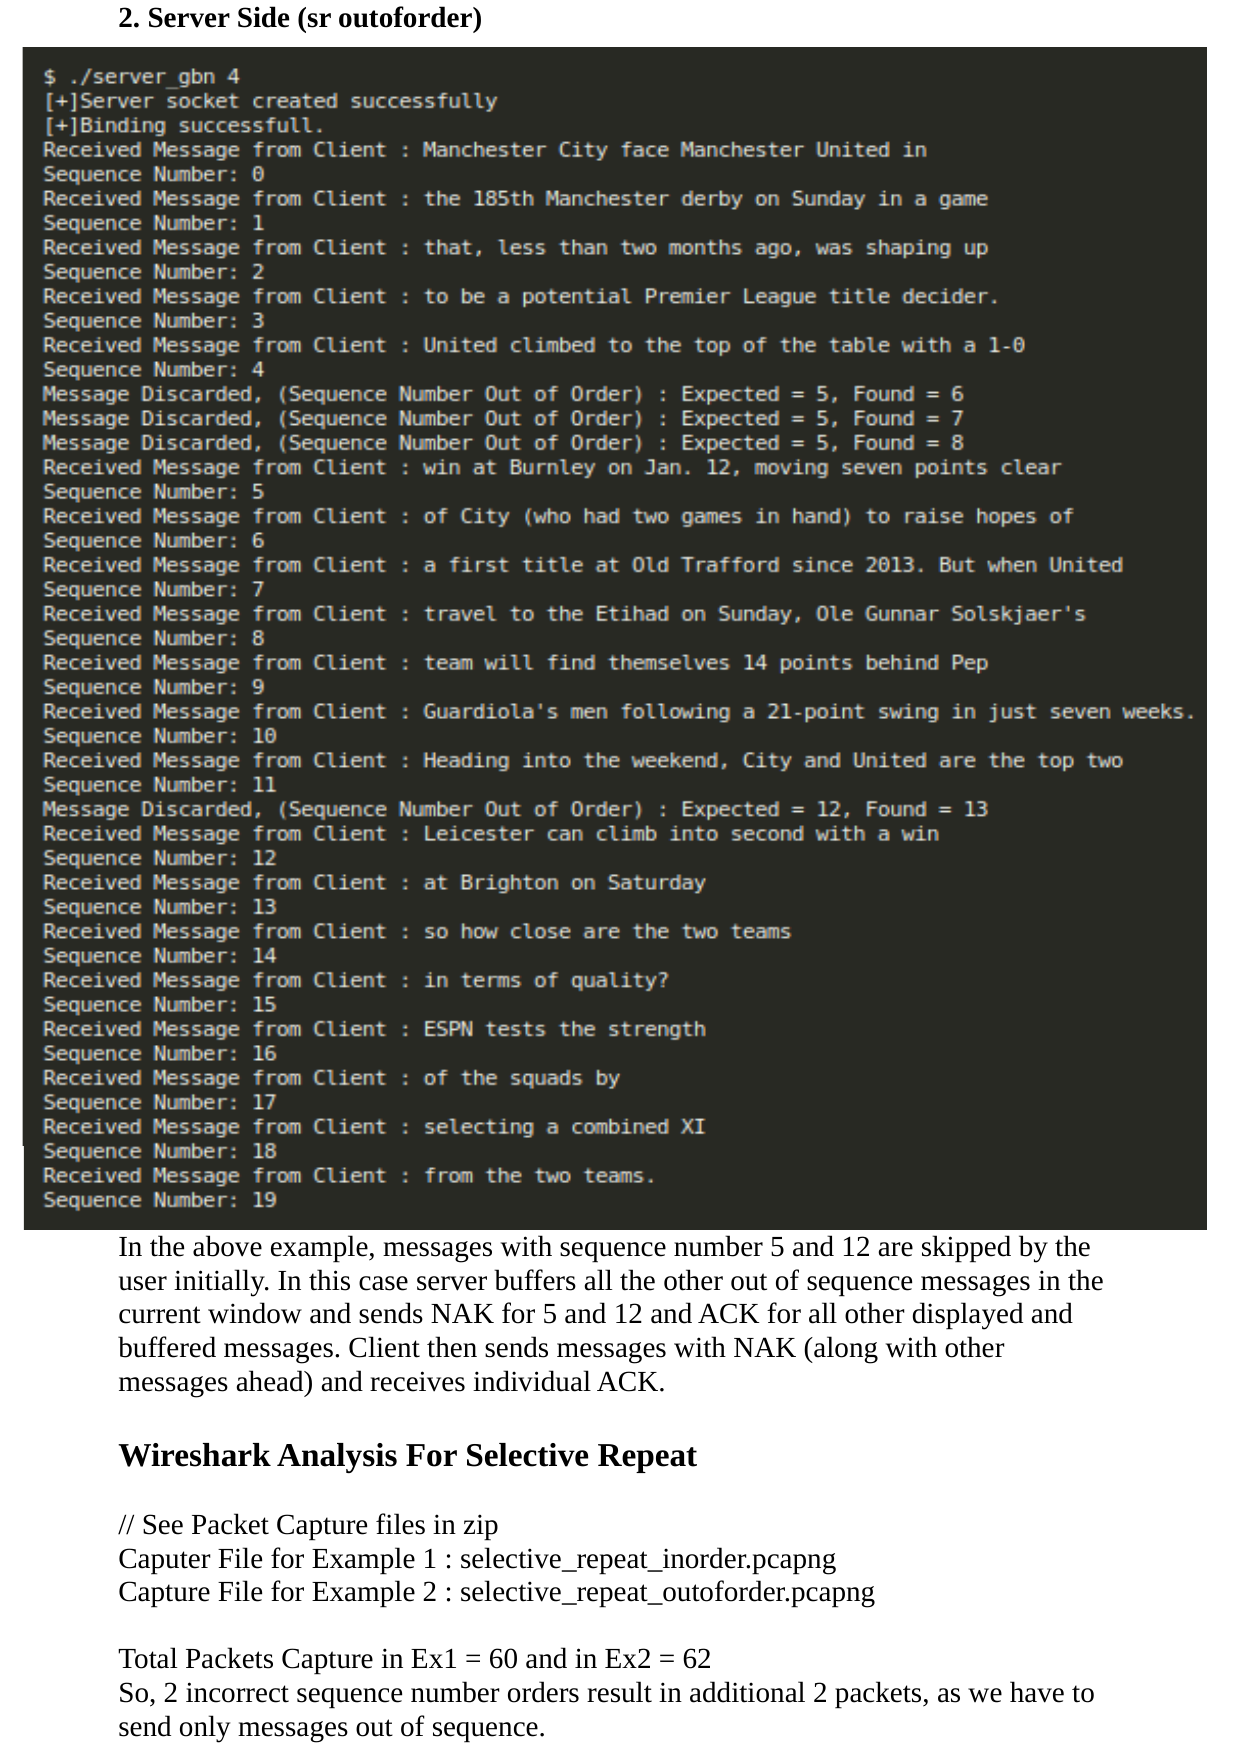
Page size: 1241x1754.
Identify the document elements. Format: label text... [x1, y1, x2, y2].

text Wireshark Analysis For Selective Repeat [118, 1436, 1122, 1474]
text // See Packet Capture files in zip [118, 1507, 1122, 1541]
text Caputer File for Example 1 : selective_repeat_inorder.pcapng [118, 1541, 1122, 1574]
picture [22, 47, 1207, 1230]
text So, 2 incorrect sequence number orders result in additional 2 packets, as we have to send only messages out of sequence. [118, 1675, 1122, 1742]
text [118, 34, 1122, 47]
text In the above example, messages with sequence number 5 and 12 are skipped by the user initially. In this case server buffers all the other out of sequence messages in the current window and sends NAK for 5 and 12 and ACK for all other displayed and buffered messages. Client then sends messages with NAK (along with other messages ahead) and receives individual ACK. [118, 1230, 1122, 1397]
text Total Packets Capture in Ex1 = 60 and in Ex2 = 62 [118, 1642, 1122, 1675]
text Capture File for Example 2 : selective_repeat_outoforder.pcapng [118, 1574, 1122, 1608]
text 2. Server Side (sr outoforder) [118, 1, 1122, 34]
